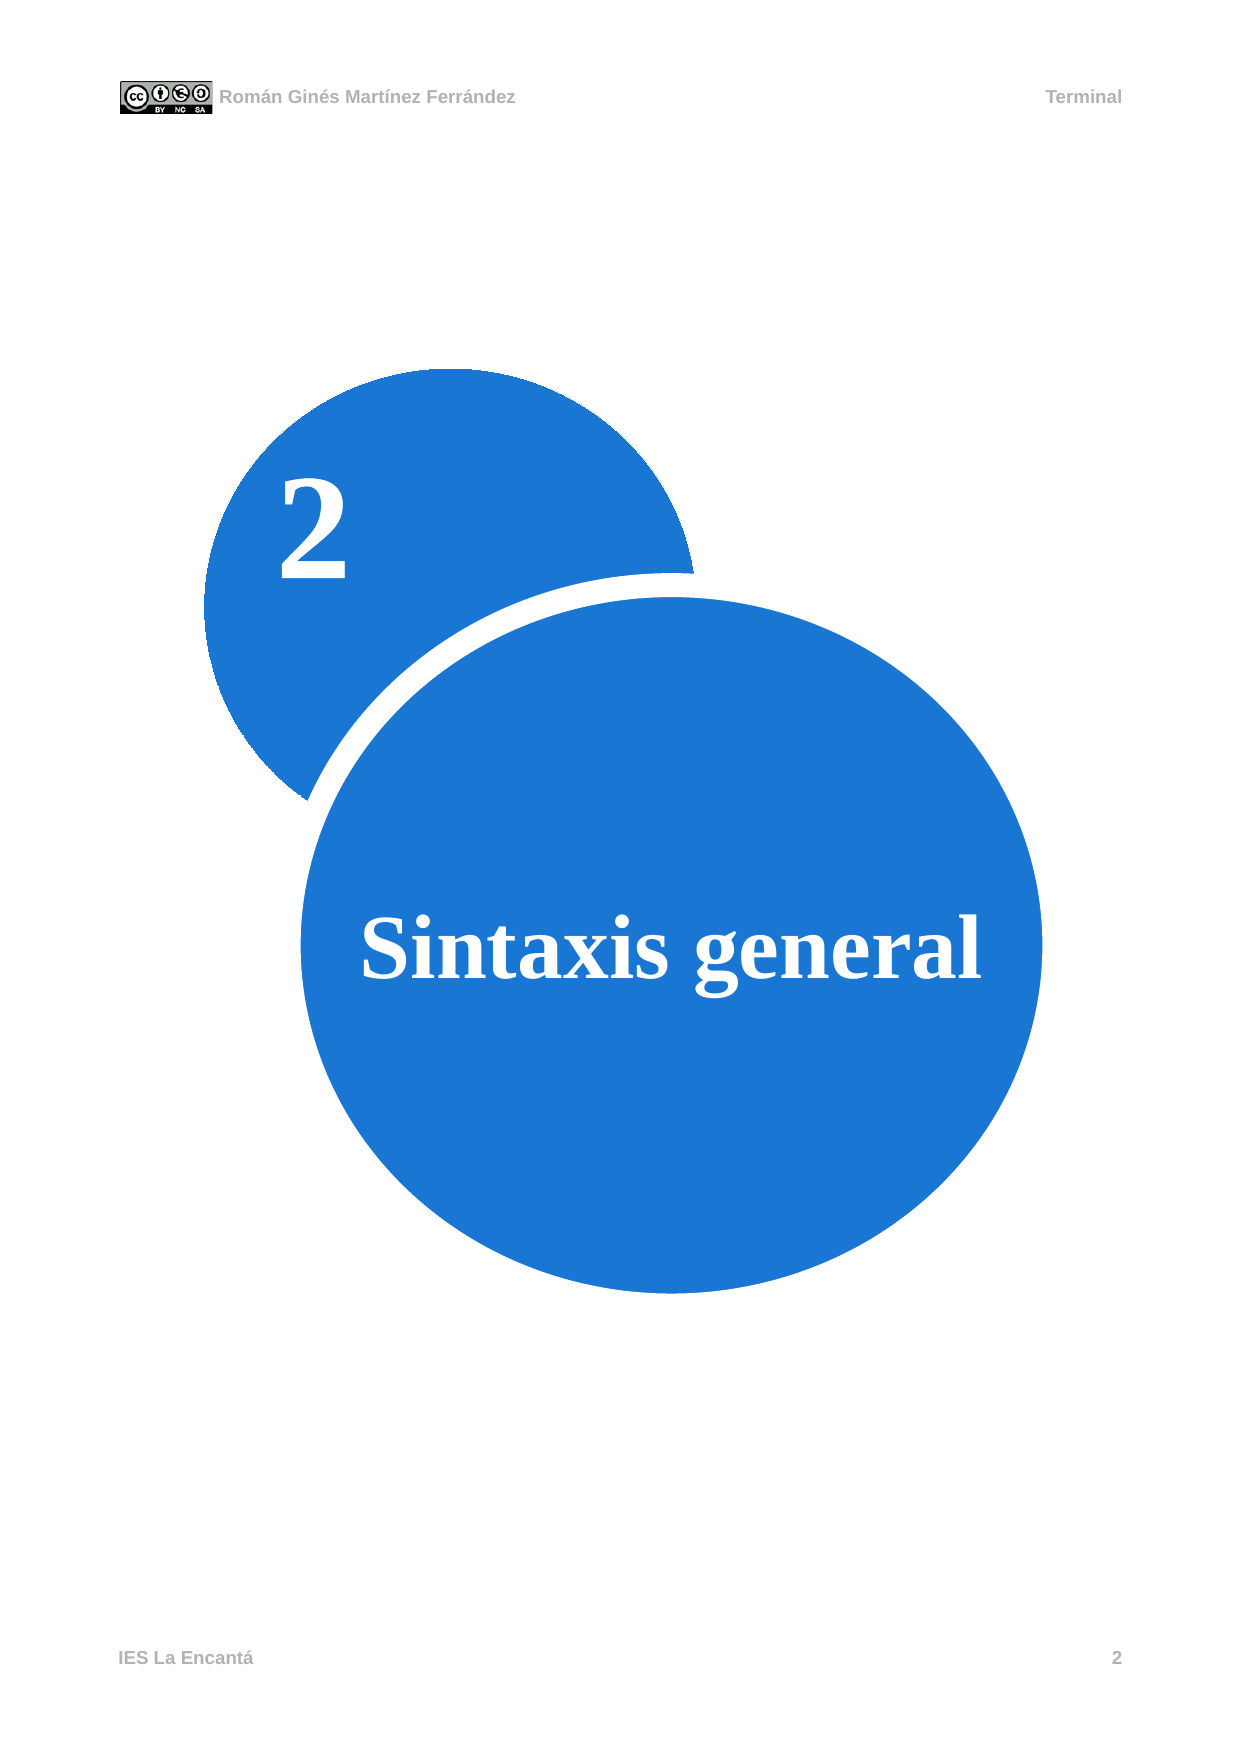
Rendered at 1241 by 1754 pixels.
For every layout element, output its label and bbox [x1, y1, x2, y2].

picture [120, 81, 213, 114]
